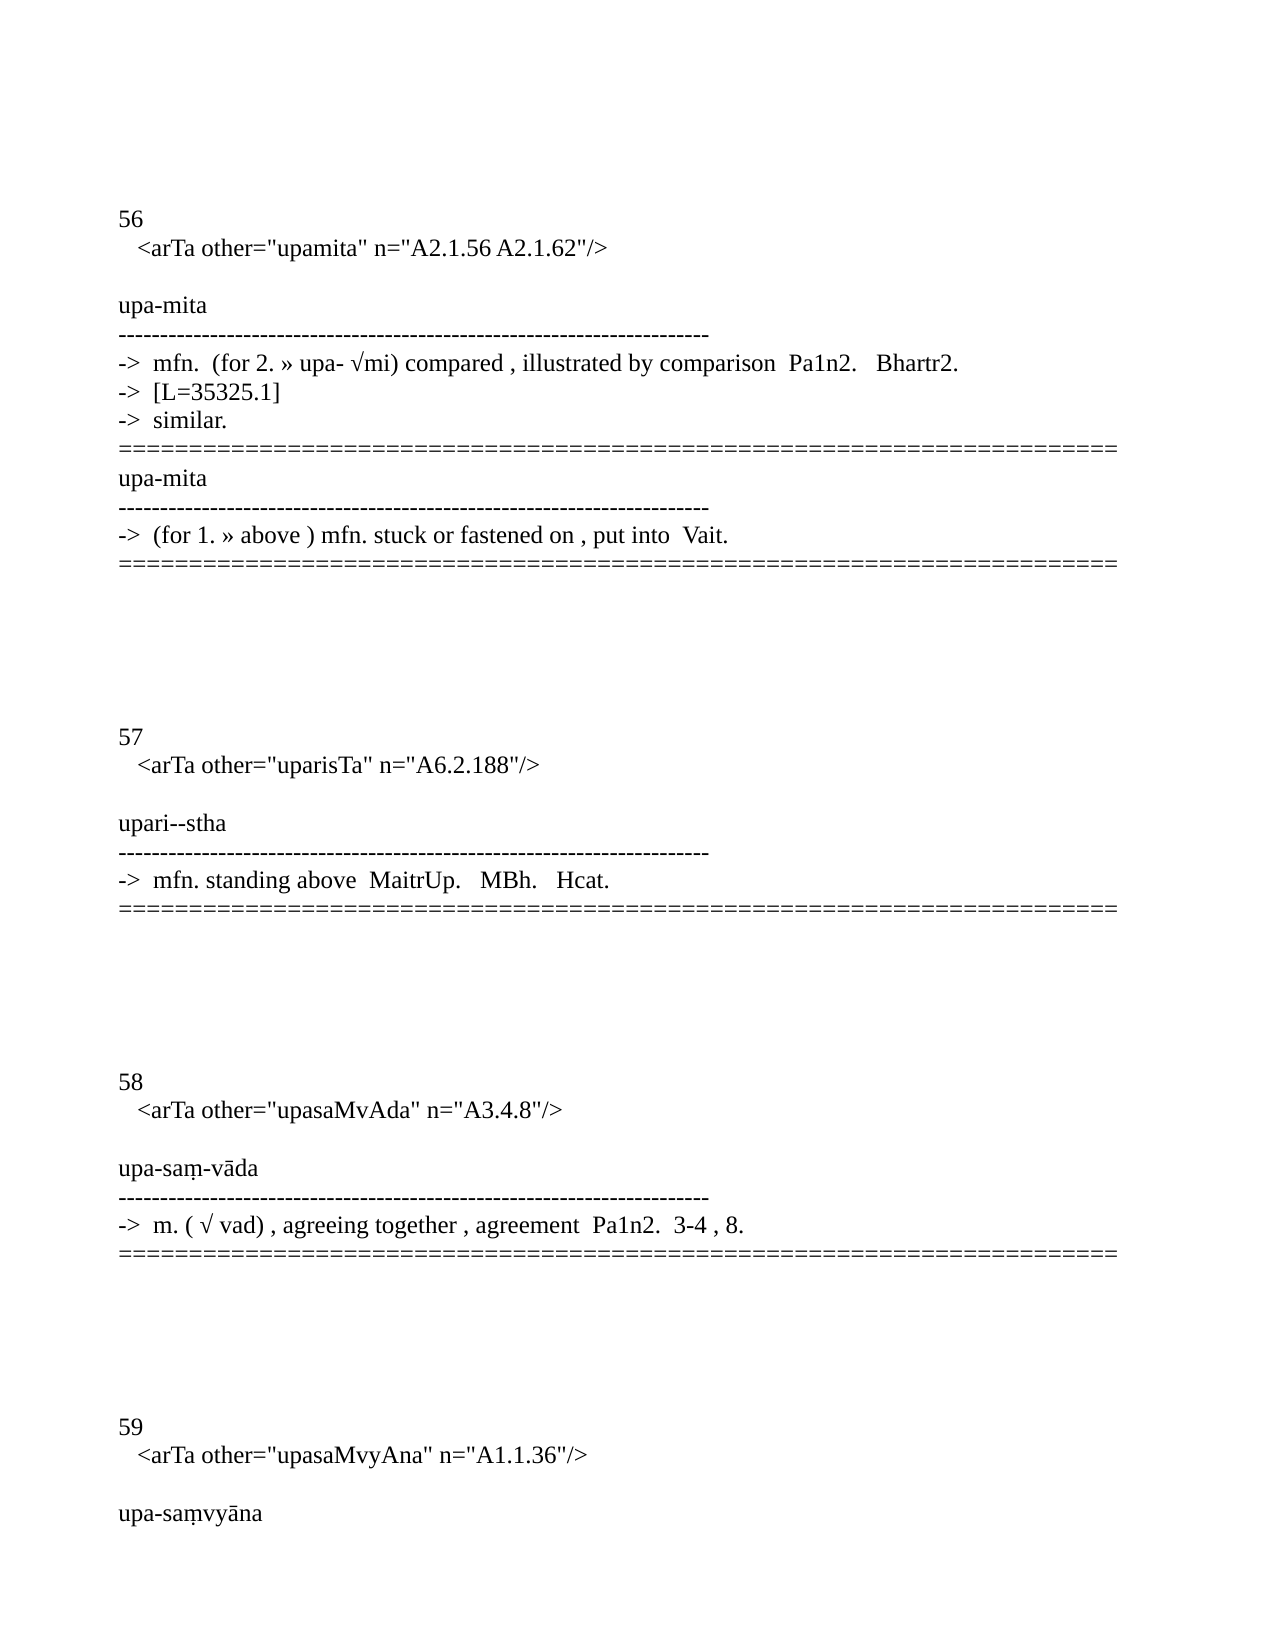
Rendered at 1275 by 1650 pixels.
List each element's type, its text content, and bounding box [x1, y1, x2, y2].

text ----------------------------------------------------------------------- [118, 319, 1157, 348]
text ----------------------------------------------------------------------- [118, 1182, 1157, 1211]
text upa-saṃ-vāda [118, 1153, 1157, 1182]
text upari--stha [118, 808, 1157, 837]
text 58 [118, 1067, 1157, 1096]
text <arTa other="upamita" n="A2.1.56 A2.1.62"/> [118, 233, 1157, 262]
text 56 [118, 204, 1157, 233]
text -> mfn. (for 2. » upa- √mi) compared , illustrated by comparison Pa1n2. Bhartr2. [118, 348, 1157, 377]
text <arTa other="uparisTa" n="A6.2.188"/> [118, 751, 1157, 779]
text upa-saṃvyāna [118, 1498, 1157, 1527]
text upa-mita [118, 291, 1157, 319]
text ----------------------------------------------------------------------- [118, 837, 1157, 866]
text -> [L=35325.1] [118, 377, 1157, 406]
text -> similar. [118, 406, 1157, 434]
text <arTa other="upasaMvAda" n="A3.4.8"/> [118, 1096, 1157, 1124]
text upa-mita [118, 463, 1157, 492]
text ----------------------------------------------------------------------- [118, 492, 1157, 521]
text 59 [118, 1412, 1157, 1441]
text -> mfn. standing above MaitrUp. MBh. Hcat. [118, 866, 1157, 894]
text ======================================================================= [118, 434, 1157, 463]
text ======================================================================= [118, 894, 1157, 923]
text ======================================================================= [118, 549, 1157, 578]
text <arTa other="upasaMvyAna" n="A1.1.36"/> [118, 1441, 1157, 1469]
text -> (for 1. » above ) mfn. stuck or fastened on , put into Vait. [118, 521, 1157, 549]
text ======================================================================= [118, 1239, 1157, 1268]
text -> m. ( √ vad) , agreeing together , agreement Pa1n2. 3-4 , 8. [118, 1211, 1157, 1239]
text 57 [118, 722, 1157, 751]
